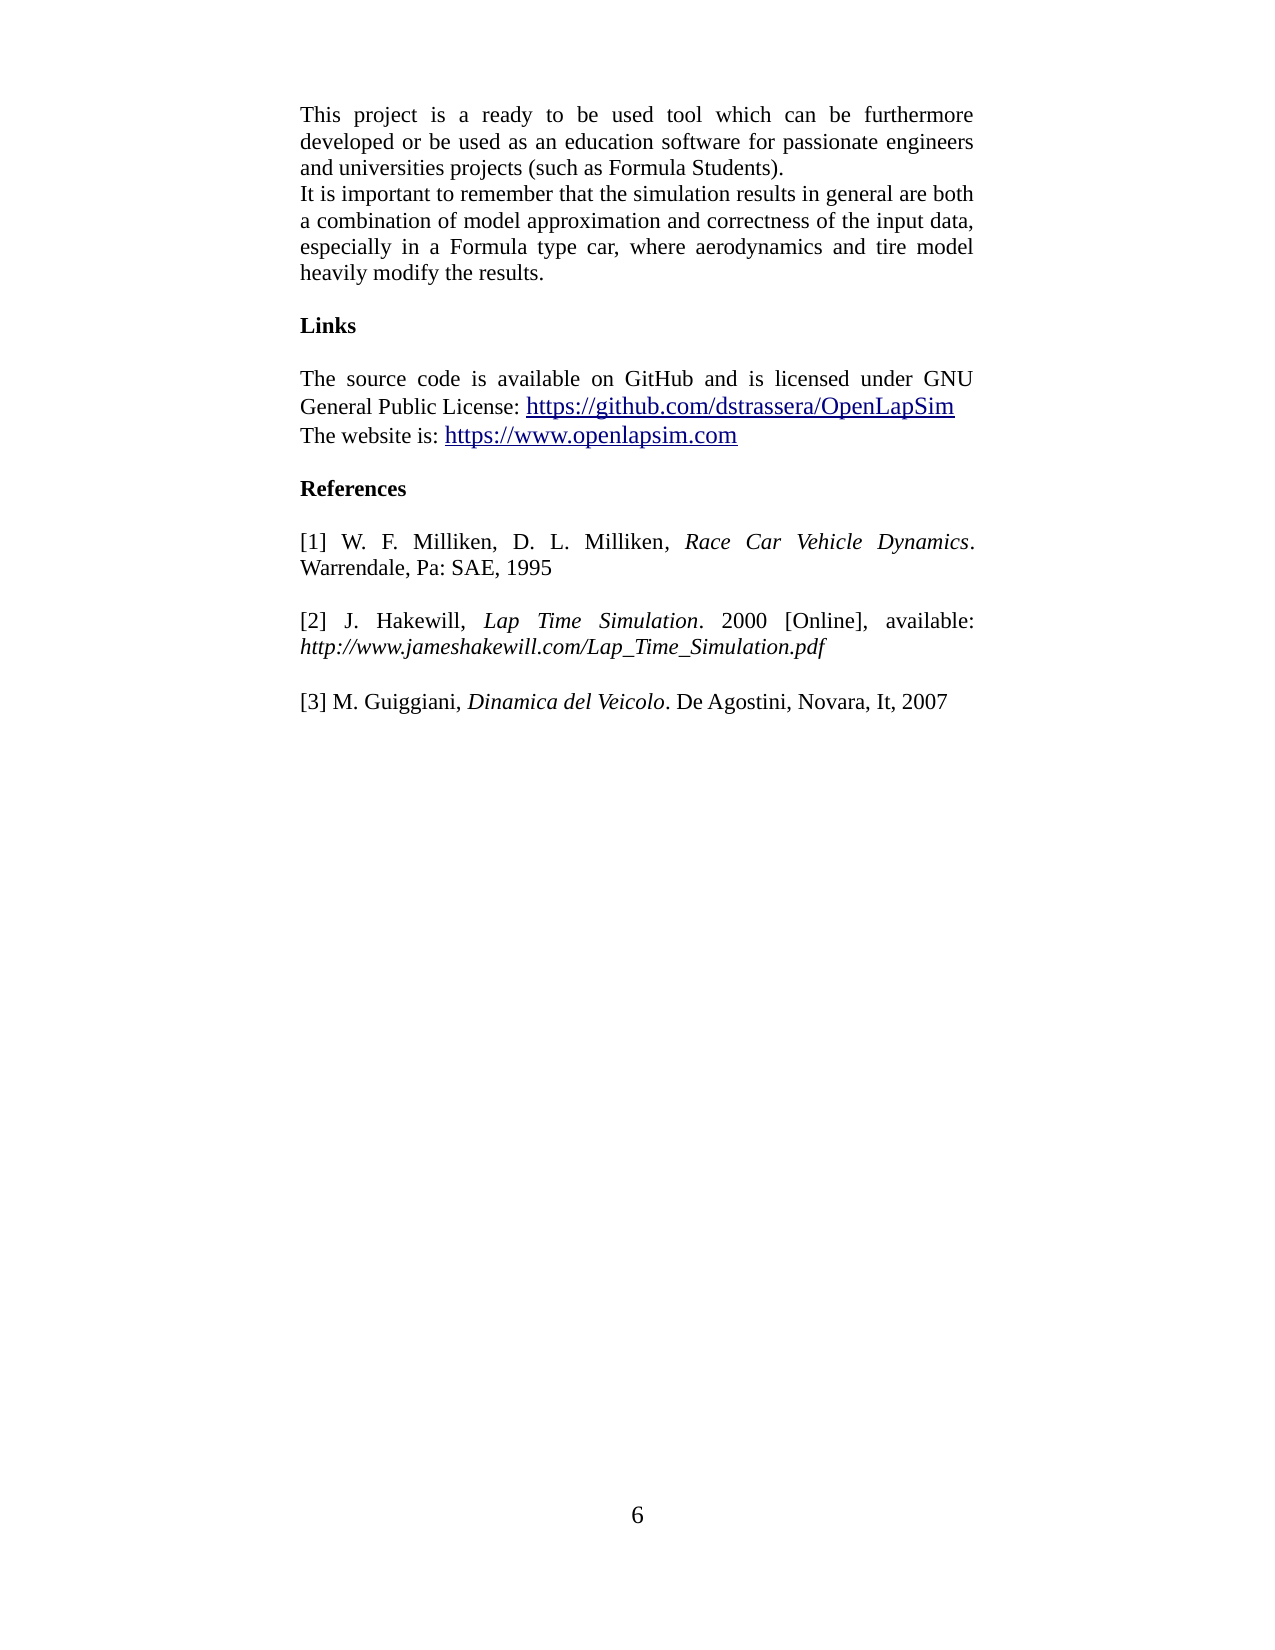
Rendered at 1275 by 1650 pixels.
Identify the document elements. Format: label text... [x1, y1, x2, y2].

text [3] M. Guiggiani, Dinamica del Veicolo. De Agostini, Novara, It, 2007 [300, 688, 975, 715]
text This project is a ready to be used tool which can be furthermore developed or be used as an education software for passionate engineers and universities projects (such as Formula Students). [300, 101, 975, 180]
text The website is: https://www.openlapsim.com [300, 420, 975, 449]
text It is important to remember that the simulation results in general are both a combination of model approximation and correctness of the input data, especially in a Formula type car, where aerodynamics and tire model heavily modify the results. [300, 180, 975, 286]
text [1] W. F. Milliken, D. L. Milliken, Race Car Vehicle Dynamics. Warrendale, Pa: SAE, 1995 [300, 528, 975, 581]
text References [300, 475, 975, 501]
text Links [300, 312, 975, 338]
text [2] J. Hakewill, Lap Time Simulation. 2000 [Online], available: http://www.jameshakewill.com/Lap_Time_Simulation.pdf [300, 607, 975, 659]
text The source code is available on GitHub and is licensed under GNU General Public License: https://github.com/dstrassera/OpenLapSim [300, 365, 975, 420]
